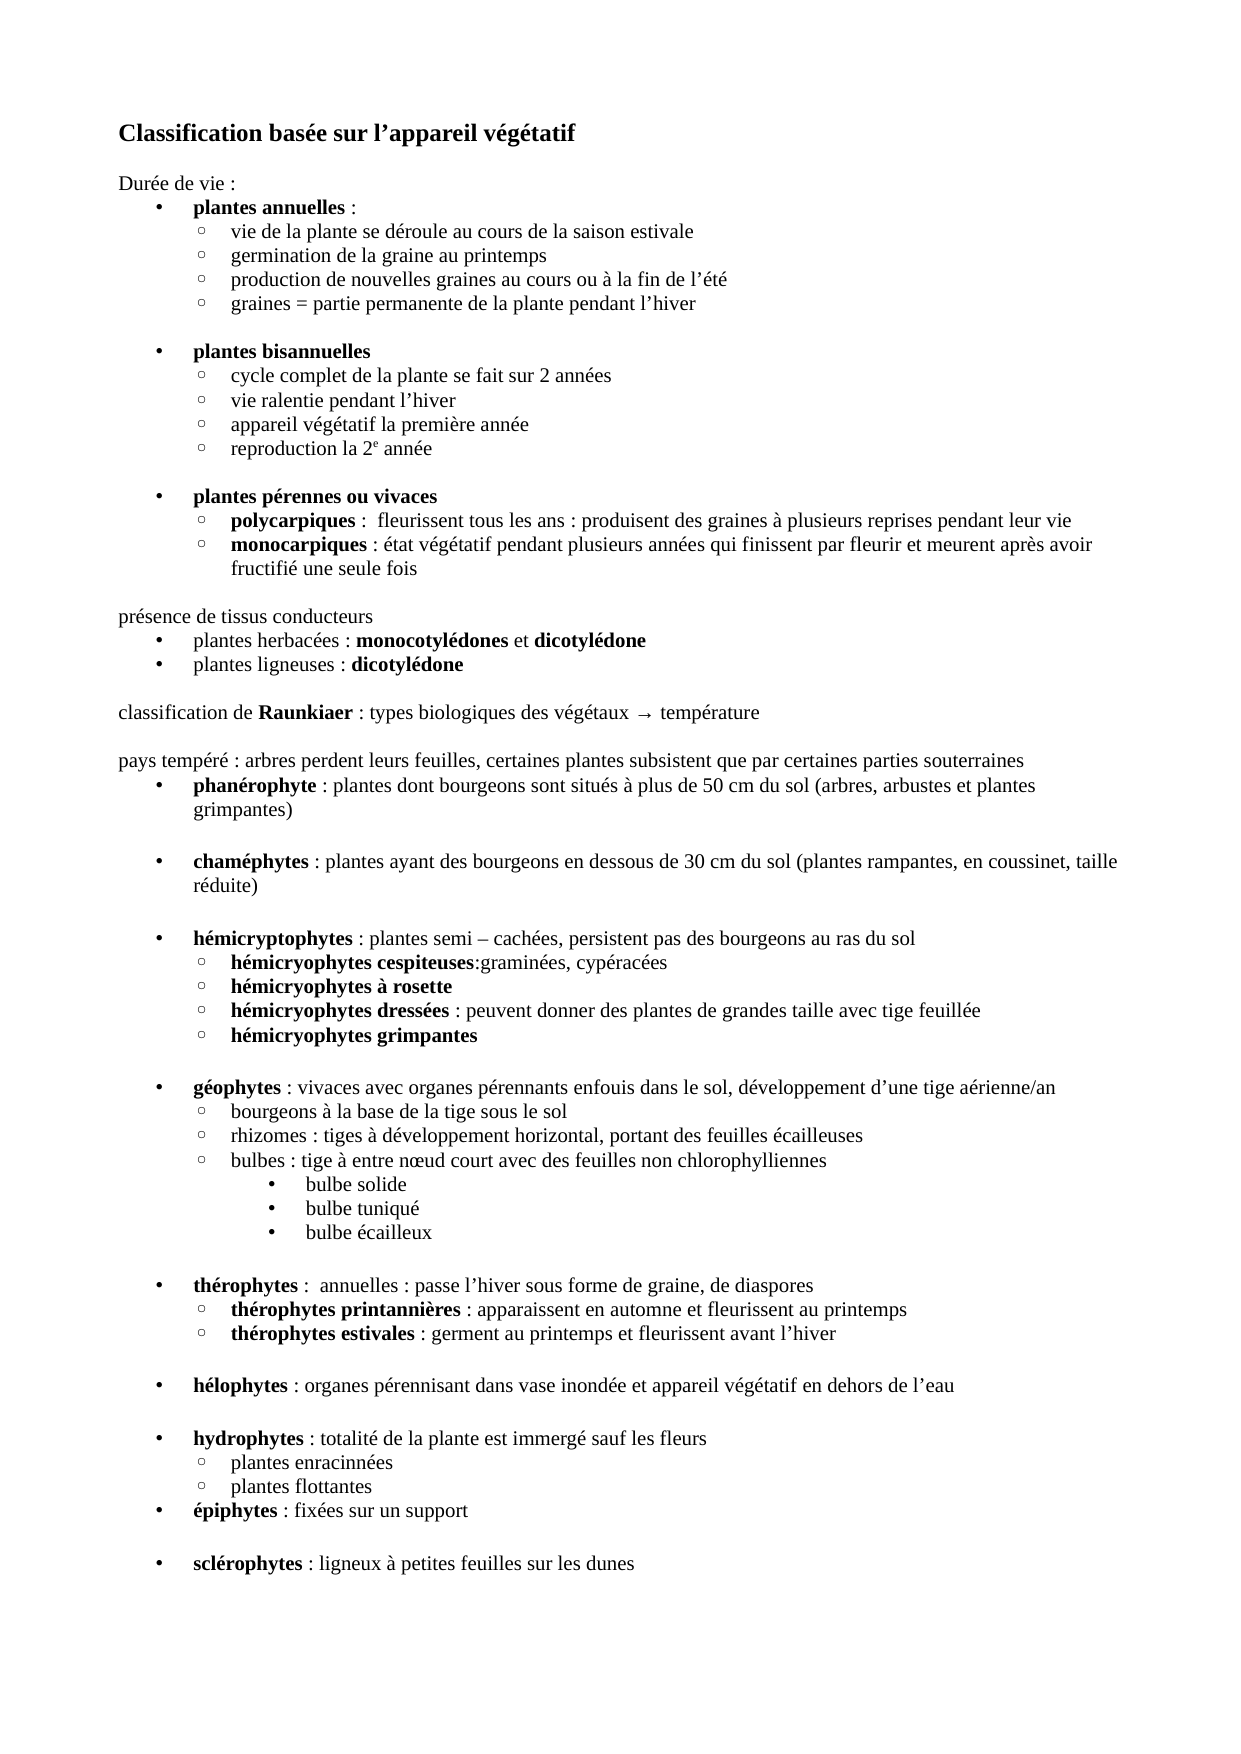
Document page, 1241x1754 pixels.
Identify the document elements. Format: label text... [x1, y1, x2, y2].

list polycarpiques : fleurissent tous les ans : produisent des graines à plusieurs reprises pendant leur vie [193, 508, 1122, 532]
list bulbe solide [268, 1172, 1122, 1196]
list cycle complet de la plante se fait sur 2 années [193, 363, 1122, 387]
list plantes pérennes ou vivaces [156, 484, 1122, 508]
list plantes enracinnées [193, 1450, 1122, 1474]
list bourgeons à la base de la tige sous le sol [193, 1099, 1122, 1123]
list hémicryophytes dressées : peuvent donner des plantes de grandes taille avec tige feuillée [193, 998, 1122, 1022]
list vie ralentie pendant l’hiver [193, 387, 1122, 412]
list hémicryptophytes : plantes semi – cachées, persistent pas des bourgeons au ras du sol [156, 926, 1122, 950]
list géophytes : vivaces avec organes pérennants enfouis dans le sol, développement d’une tige aérienne/an [156, 1075, 1122, 1099]
list bulbe tuniqué [268, 1196, 1122, 1220]
list germination de la graine au printemps [193, 243, 1122, 267]
list rhizomes : tiges à développement horizontal, portant des feuilles écailleuses [193, 1123, 1122, 1147]
list hémicryophytes grimpantes [193, 1022, 1122, 1047]
list reproduction la 2e année [193, 436, 1122, 460]
text présence de tissus conducteurs [118, 604, 1122, 628]
list hydrophytes : totalité de la plante est immergé sauf les fleurs [156, 1426, 1122, 1450]
list bulbe écailleux [268, 1220, 1122, 1244]
list hémicryophytes à rosette [193, 974, 1122, 998]
text pays tempéré : arbres perdent leurs feuilles, certaines plantes subsistent que par certaines parties souterraines [118, 748, 1122, 772]
list phanérophyte : plantes dont bourgeons sont situés à plus de 50 cm du sol (arbres, arbustes et plantes grimpantes) [156, 772, 1122, 821]
text Durée de vie : [118, 171, 1122, 195]
list sclérophytes : ligneux à petites feuilles sur les dunes [156, 1551, 1122, 1575]
list chaméphytes : plantes ayant des bourgeons en dessous de 30 cm du sol (plantes rampantes, en coussinet, taille réduite) [156, 849, 1122, 897]
list plantes flottantes [193, 1474, 1122, 1498]
list thérophytes : annuelles : passe l’hiver sous forme de graine, de diaspores [156, 1272, 1122, 1297]
list plantes ligneuses : dicotylédone [156, 652, 1122, 676]
list production de nouvelles graines au cours ou à la fin de l’été [193, 267, 1122, 291]
list monocarpiques : état végétatif pendant plusieurs années qui finissent par fleurir et meurent après avoir fructifié une seule fois [193, 532, 1122, 580]
list hélophytes : organes pérennisant dans vase inondée et appareil végétatif en dehors de l’eau [156, 1373, 1122, 1397]
list appareil végétatif la première année [193, 412, 1122, 436]
text classification de Raunkiaer : types biologiques des végétaux → température [118, 700, 1122, 724]
list hémicryophytes cespiteuses:graminées, cypéracées [193, 950, 1122, 974]
text Classification basée sur l’appareil végétatif [118, 118, 1122, 147]
list plantes annuelles : [156, 195, 1122, 219]
list plantes herbacées : monocotylédones et dicotylédone [156, 628, 1122, 652]
list thérophytes estivales : germent au printemps et fleurissent avant l’hiver [193, 1321, 1122, 1345]
list épiphytes : fixées sur un support [156, 1498, 1122, 1522]
list graines = partie permanente de la plante pendant l’hiver [193, 291, 1122, 315]
list vie de la plante se déroule au cours de la saison estivale [193, 219, 1122, 243]
list bulbes : tige à entre nœud court avec des feuilles non chlorophylliennes [193, 1147, 1122, 1172]
list plantes bisannuelles [156, 339, 1122, 363]
list thérophytes printannières : apparaissent en automne et fleurissent au printemps [193, 1297, 1122, 1321]
